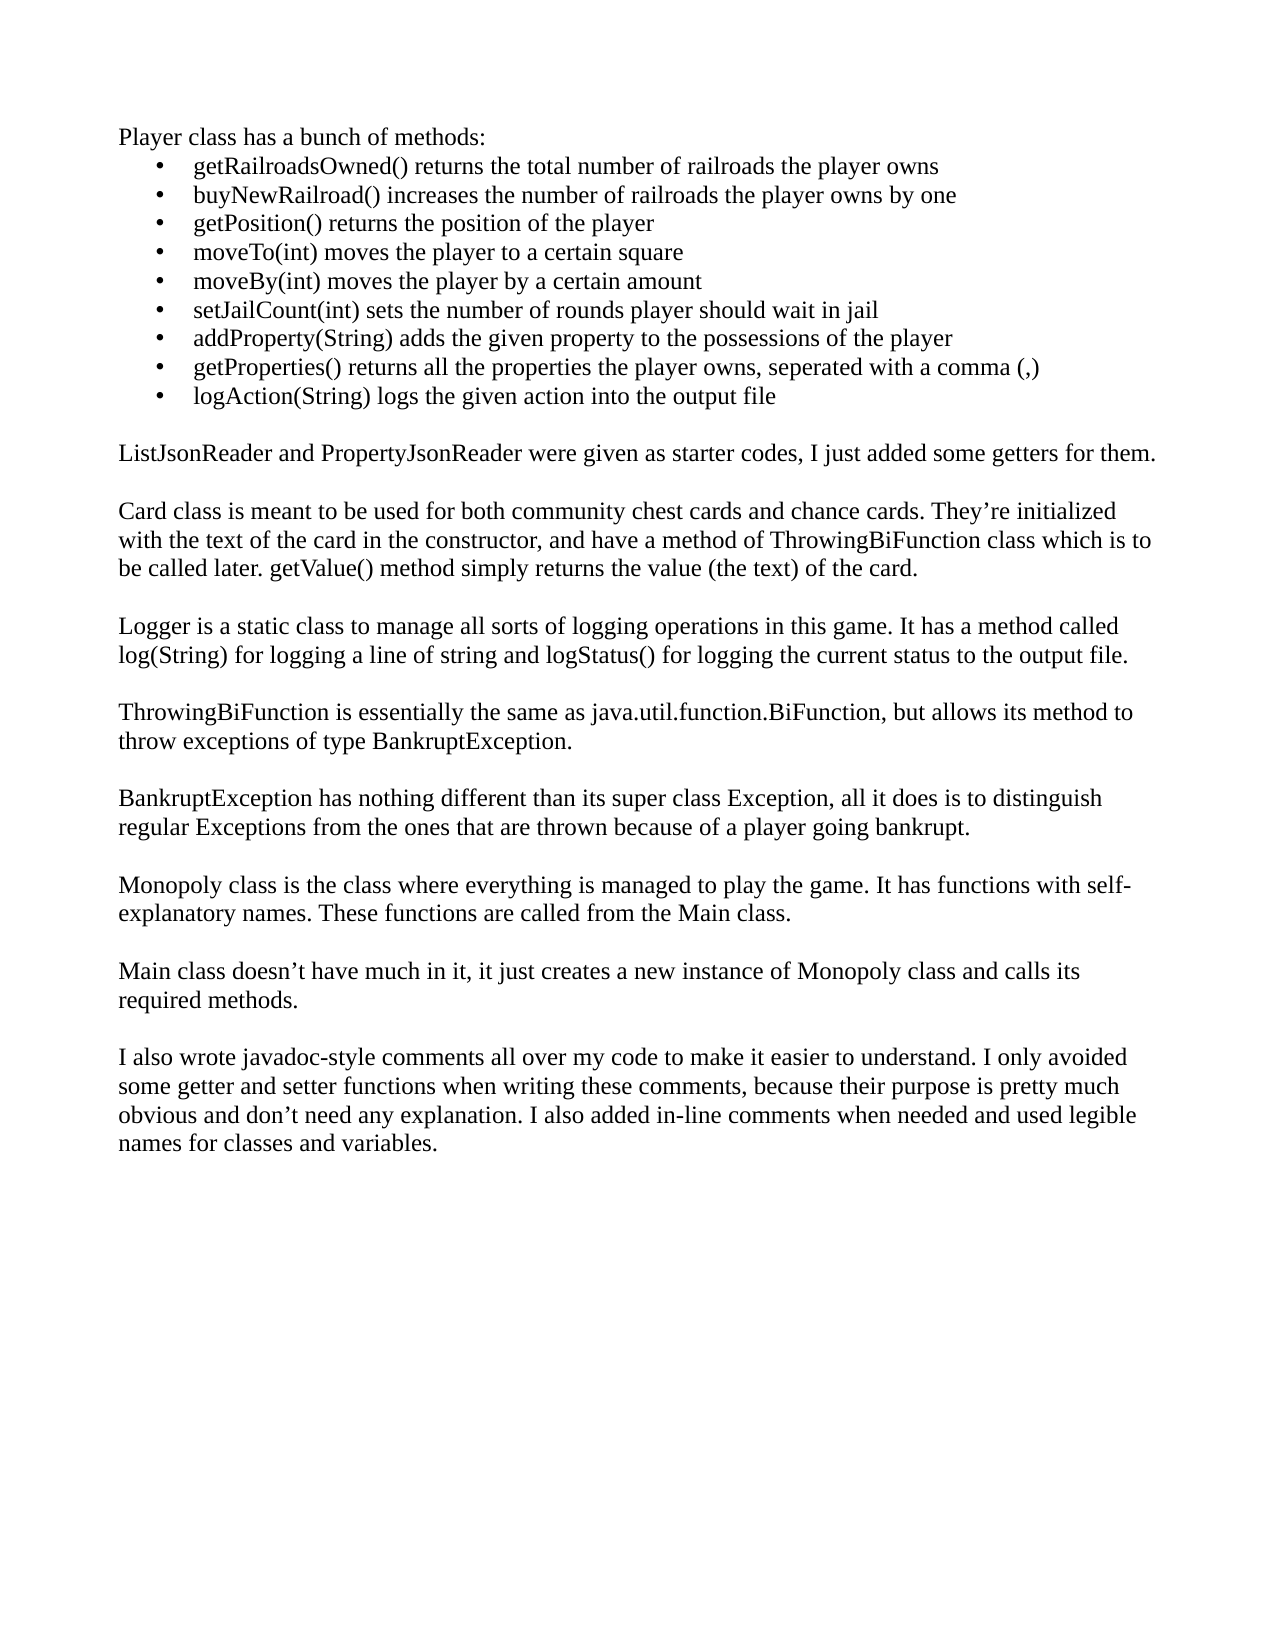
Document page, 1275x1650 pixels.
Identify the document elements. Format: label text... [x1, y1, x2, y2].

text ThrowingBiFunction is essentially the same as java.util.function.BiFunction, but allows its method to throw exceptions of type BankruptException. [118, 697, 1157, 755]
text ListJsonReader and PropertyJsonReader were given as starter codes, I just added some getters for them. [118, 438, 1157, 467]
list getProperties() returns all the properties the player owns, seperated with a comma (,) [156, 352, 1157, 381]
list addProperty(String) adds the given property to the possessions of the player [156, 323, 1157, 352]
text Player class has a bunch of methods: [118, 122, 1157, 151]
list getRailroadsOwned() returns the total number of railroads the player owns [156, 151, 1157, 180]
list moveBy(int) moves the player by a certain amount [156, 266, 1157, 295]
text I also wrote javadoc-style comments all over my code to make it easier to understand. I only avoided some getter and setter functions when writing these comments, because their purpose is pretty much obvious and don’t need any explanation. I also added in-line comments when needed and used legible names for classes and variables. [118, 1042, 1157, 1157]
list setJailCount(int) sets the number of rounds player should wait in jail [156, 295, 1157, 323]
text BankruptException has nothing different than its super class Exception, all it does is to distinguish regular Exceptions from the ones that are thrown because of a player going bankrupt. [118, 783, 1157, 841]
list logAction(String) logs the given action into the output file [156, 381, 1157, 410]
text Logger is a static class to manage all sorts of logging operations in this game. It has a method called log(String) for logging a line of string and logStatus() for logging the current status to the output file. [118, 611, 1157, 668]
text Card class is meant to be used for both community chest cards and chance cards. They’re initialized with the text of the card in the constructor, and have a method of ThrowingBiFunction class which is to be called later. getValue() method simply returns the value (the text) of the card. [118, 496, 1157, 582]
list moveTo(int) moves the player to a certain square [156, 237, 1157, 266]
text Monopoly class is the class where everything is managed to play the game. It has functions with self-explanatory names. These functions are called from the Main class. [118, 870, 1157, 927]
list getPosition() returns the position of the player [156, 208, 1157, 237]
text Main class doesn’t have much in it, it just creates a new instance of Monopoly class and calls its required methods. [118, 956, 1157, 1013]
list buyNewRailroad() increases the number of railroads the player owns by one [156, 180, 1157, 208]
